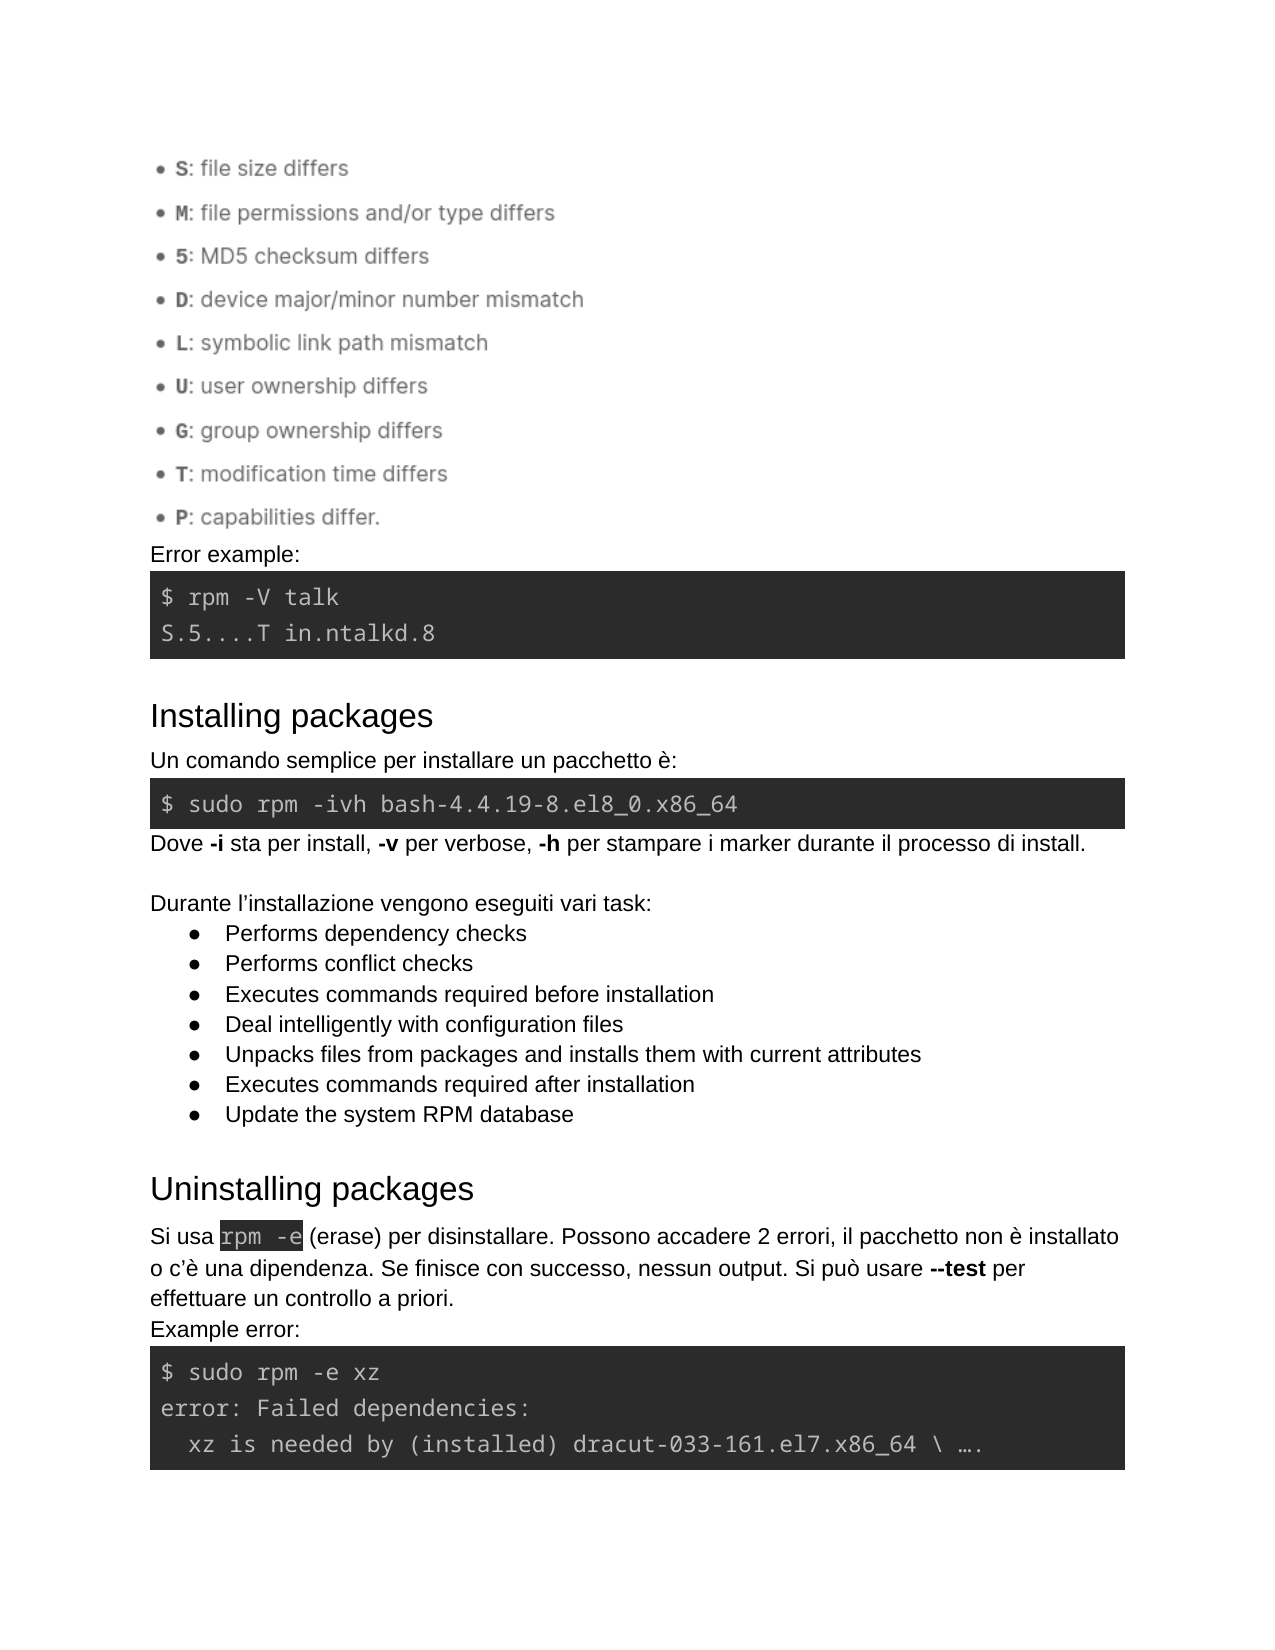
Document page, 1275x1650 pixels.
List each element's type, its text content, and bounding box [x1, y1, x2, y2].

text Durante l’installazione vengono eseguiti vari task: [150, 860, 1125, 916]
list Update the system RPM database [187, 1101, 1125, 1128]
list Unpacks files from packages and installs them with current attributes [187, 1041, 1125, 1067]
text Si usa rpm -e (erase) per disinstallare. Possono accadere 2 errori, il pacchetto non è installato o c’è una dipendenza. Se finisce con successo, nessun output. Si può usare --test per effettuare un controllo a priori. [150, 1220, 1125, 1312]
text Un comando semplice per installare un pacchetto è: [150, 747, 1125, 773]
list Deal intelligently with configuration files [187, 1011, 1125, 1037]
list Executes commands required after installation [187, 1071, 1125, 1097]
picture [150, 150, 595, 537]
list Executes commands required before installation [187, 981, 1125, 1007]
list Performs conflict checks [187, 950, 1125, 977]
text Dove -i sta per install, -v per verbose, -h per stampare i marker durante il processo di install. [150, 829, 1125, 856]
table_header $ rpm -V talk S.5....T in.ntalkd.8 [150, 571, 1125, 659]
text [595, 150, 1125, 537]
subtitle Uninstalling packages [150, 1169, 1125, 1207]
subtitle Installing packages [150, 696, 1125, 735]
table_header $ sudo rpm -ivh bash-4.4.19-8.el8_0.x86_64 [150, 778, 1125, 829]
text Error example: [150, 541, 1125, 567]
text Example error: [150, 1316, 1125, 1342]
table_header $ sudo rpm -e xz error: Failed dependencies: xz is needed by (installed) dracut-033-161.el7.x86_64 \ …. [150, 1346, 1125, 1470]
list Performs dependency checks [187, 920, 1125, 946]
